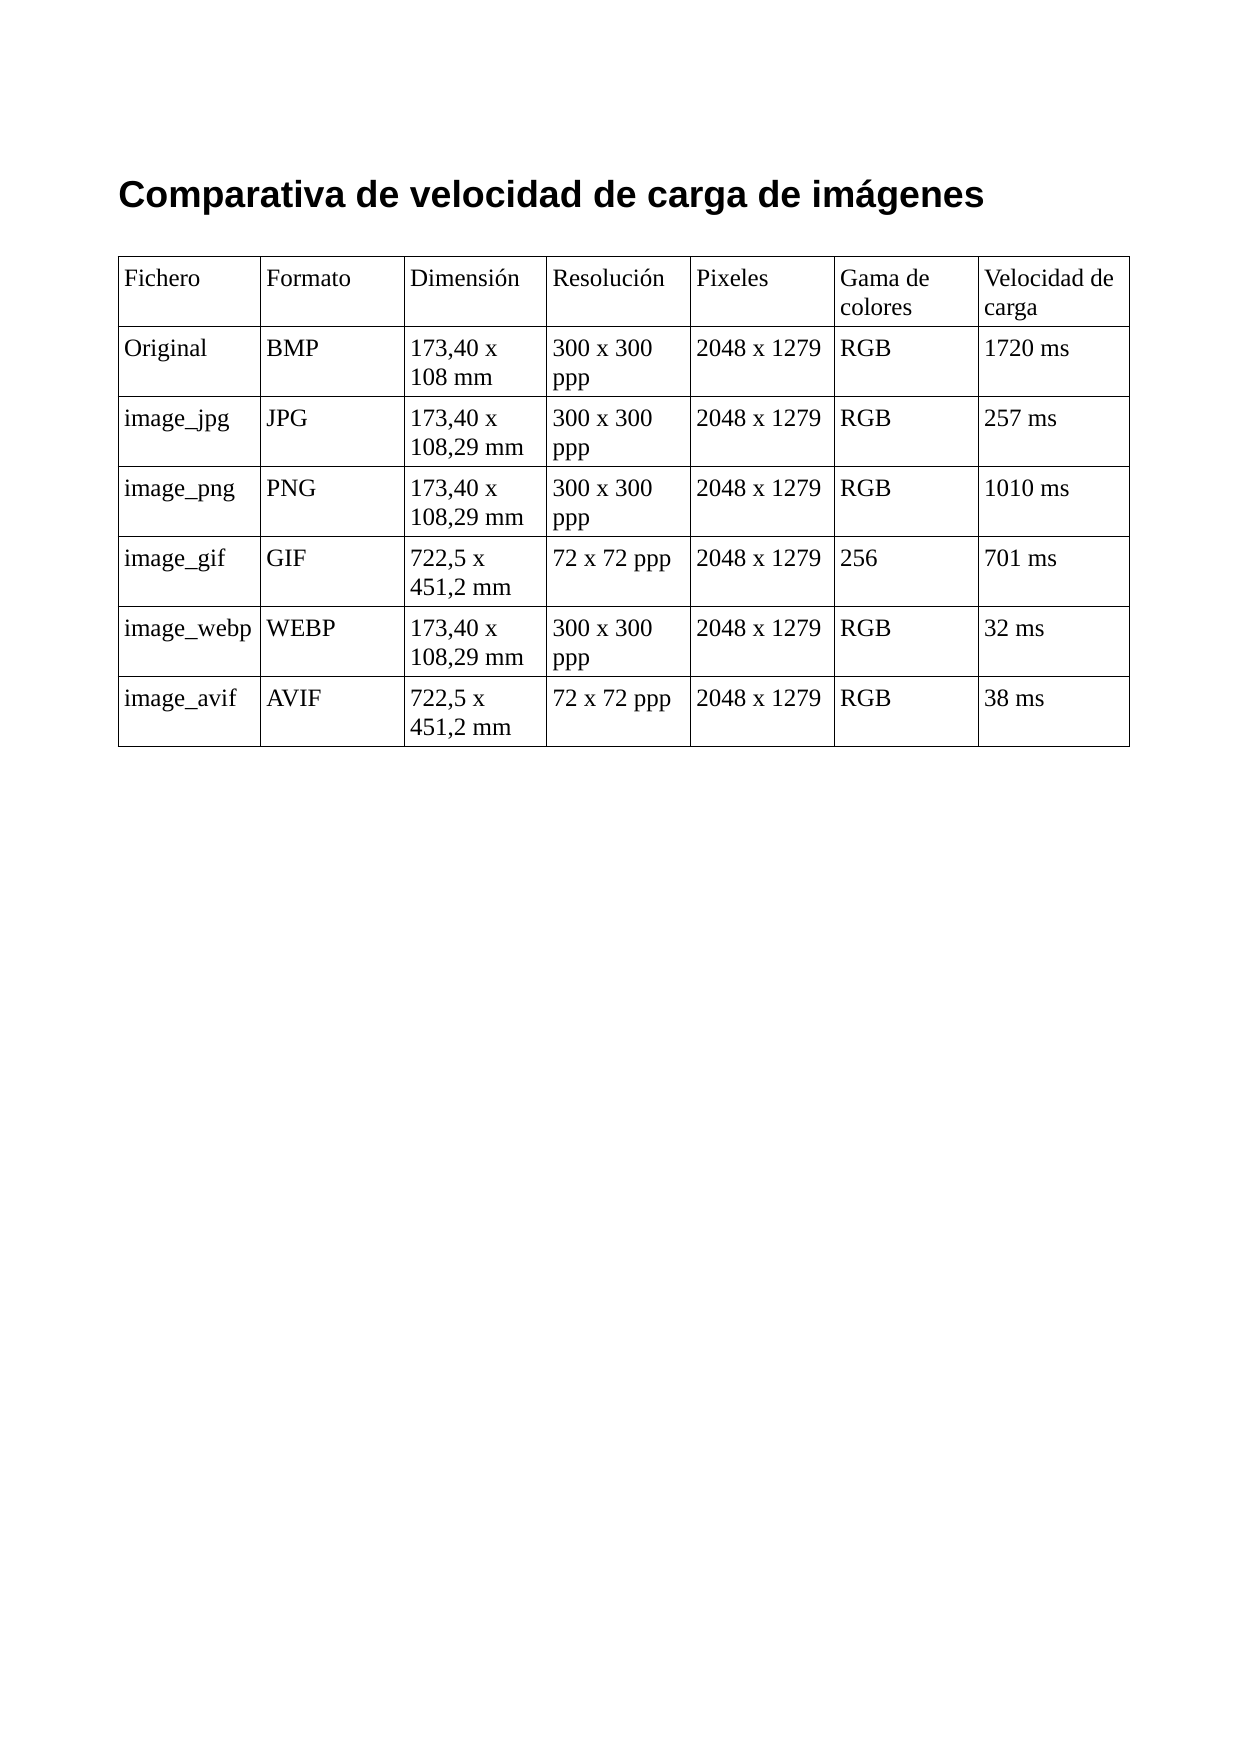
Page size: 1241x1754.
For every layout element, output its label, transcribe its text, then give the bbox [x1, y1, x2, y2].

table_cell image_png [119, 467, 260, 536]
table_cell 2048 x 1279 [691, 537, 834, 606]
table_cell image_gif [119, 537, 260, 606]
table_cell 2048 x 1279 [691, 327, 834, 396]
table_header Velocidad de carga [979, 257, 1129, 326]
table_cell GIF [261, 537, 404, 606]
table_header Gama de colores [835, 257, 978, 326]
table_cell 72 x 72 ppp [547, 537, 690, 606]
table_cell 722,5 x 451,2 mm [405, 537, 546, 606]
table_cell JPG [261, 397, 404, 466]
table_cell image_avif [119, 677, 260, 746]
table_header Resolución [547, 257, 690, 326]
table_cell Original [119, 327, 260, 396]
table_cell 1010 ms [979, 467, 1129, 536]
table_header Pixeles [691, 257, 834, 326]
table_cell 72 x 72 ppp [547, 677, 690, 746]
table_cell 300 x 300 ppp [547, 397, 690, 466]
table_cell 173,40 x 108,29 mm [405, 467, 546, 536]
table_cell 300 x 300 ppp [547, 467, 690, 536]
table_cell RGB [835, 677, 978, 746]
table_cell 32 ms [979, 607, 1129, 676]
table_cell 1720 ms [979, 327, 1129, 396]
table_cell 2048 x 1279 [691, 397, 834, 466]
table_header Formato [261, 257, 404, 326]
table_header Dimensión [405, 257, 546, 326]
table_cell image_jpg [119, 397, 260, 466]
table_cell 701 ms [979, 537, 1129, 606]
table_cell 300 x 300 ppp [547, 607, 690, 676]
table_cell 173,40 x 108,29 mm [405, 397, 546, 466]
table_header Fichero [119, 257, 260, 326]
table_cell WEBP [261, 607, 404, 676]
table_cell 256 [835, 537, 978, 606]
table_cell image_webp [119, 607, 260, 676]
table_cell RGB [835, 607, 978, 676]
table_cell BMP [261, 327, 404, 396]
table_cell 300 x 300 ppp [547, 327, 690, 396]
subtitle Comparativa de velocidad de carga de imágenes [118, 172, 1122, 215]
table_cell 2048 x 1279 [691, 467, 834, 536]
table_cell 257 ms [979, 397, 1129, 466]
table_cell 2048 x 1279 [691, 607, 834, 676]
table_cell RGB [835, 397, 978, 466]
table_cell RGB [835, 467, 978, 536]
table_cell PNG [261, 467, 404, 536]
table_cell 173,40 x 108 mm [405, 327, 546, 396]
table_cell 38 ms [979, 677, 1129, 746]
table_cell AVIF [261, 677, 404, 746]
table_cell 173,40 x 108,29 mm [405, 607, 546, 676]
table_cell RGB [835, 327, 978, 396]
table_cell 2048 x 1279 [691, 677, 834, 746]
table_cell 722,5 x 451,2 mm [405, 677, 546, 746]
